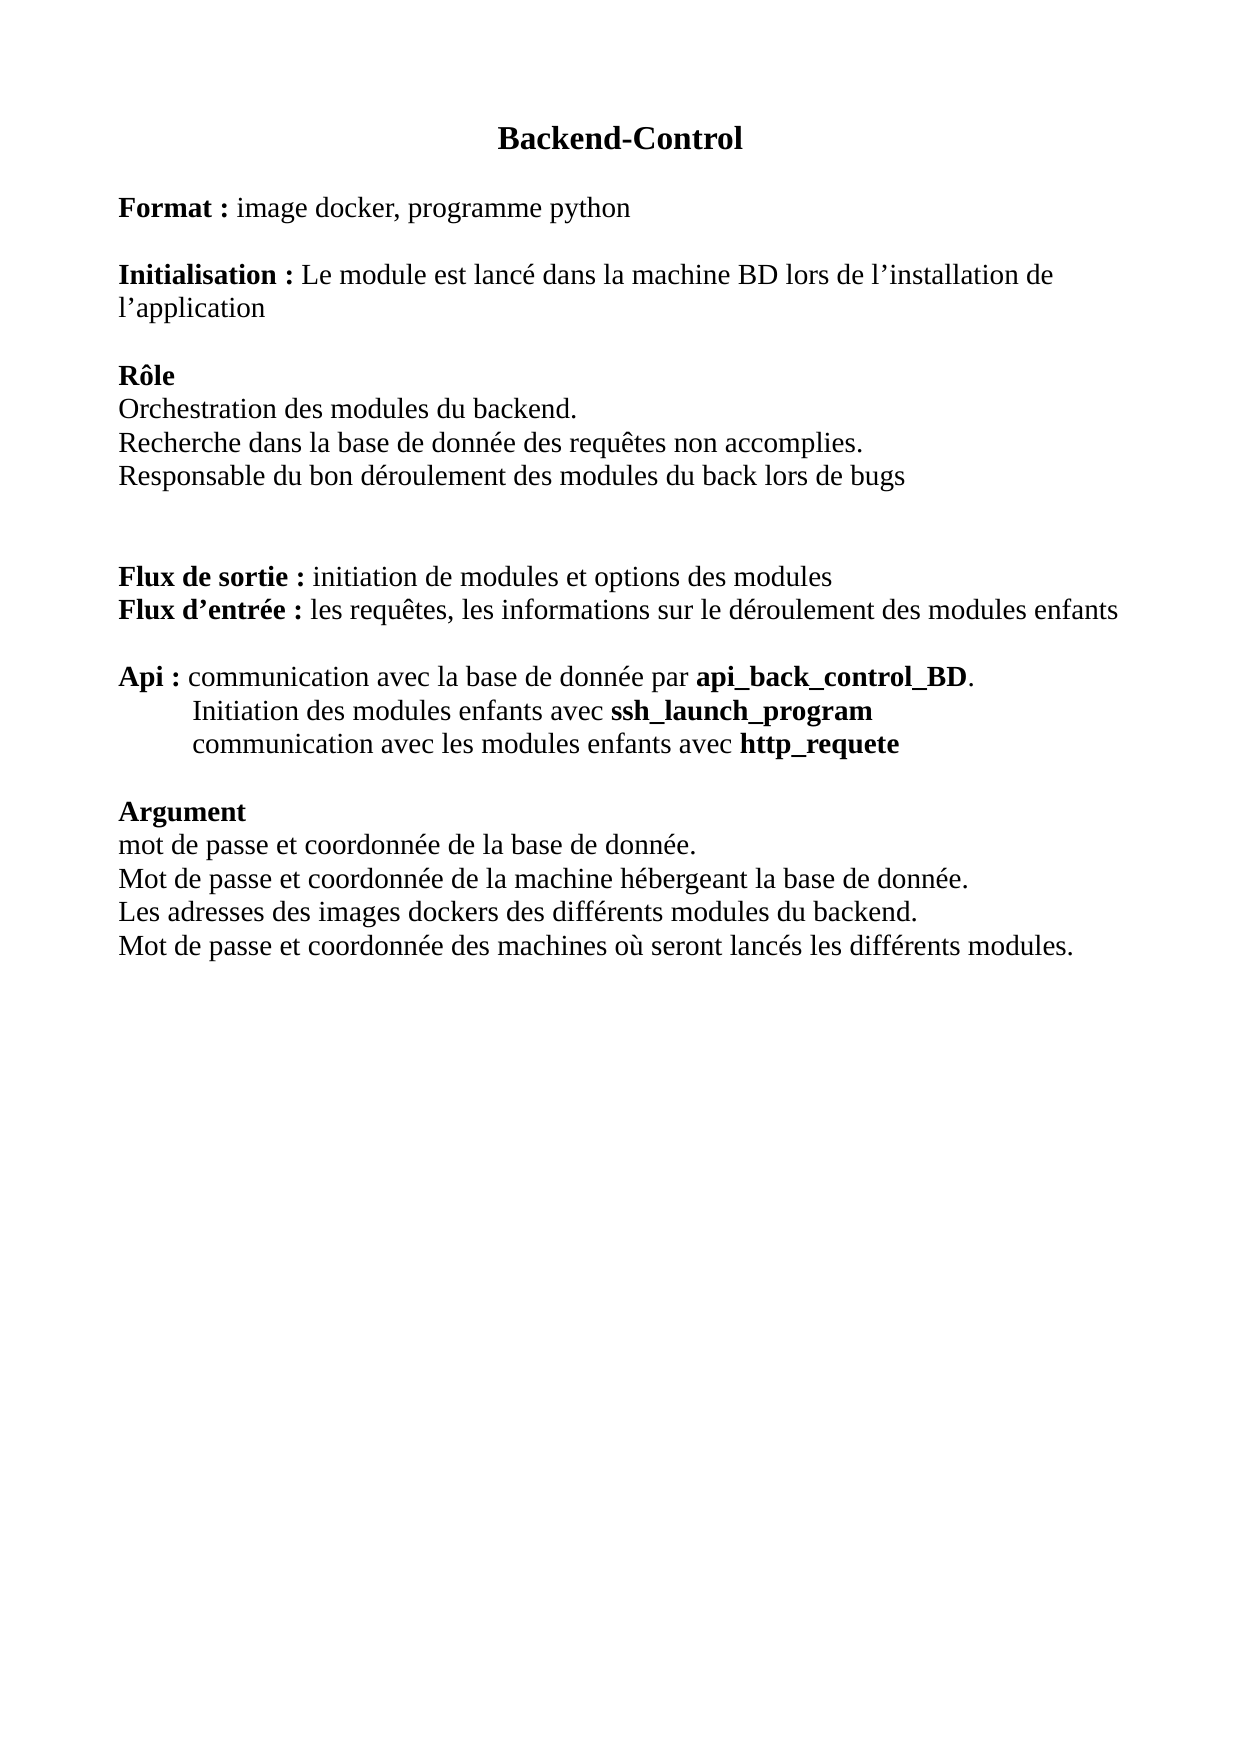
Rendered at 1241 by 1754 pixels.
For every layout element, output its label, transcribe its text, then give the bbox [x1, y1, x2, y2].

text Api : communication avec la base de donnée par api_back_control_BD. [118, 659, 1122, 693]
text mot de passe et coordonnée de la base de donnée. [118, 827, 1122, 861]
text Backend-Control [118, 118, 1122, 156]
text Format : image docker, programme python [118, 190, 1122, 223]
text Orchestration des modules du backend. [118, 391, 1122, 425]
text Les adresses des images dockers des différents modules du backend. [118, 894, 1122, 928]
text Initialisation : Le module est lancé dans la machine BD lors de l’installation de l’application [118, 257, 1122, 324]
text Mot de passe et coordonnée des machines où seront lancés les différents modules. [118, 928, 1122, 961]
text communication avec les modules enfants avec http_requete [118, 727, 1122, 760]
text Flux de sortie : initiation de modules et options des modules [118, 559, 1122, 592]
text Recherche dans la base de donnée des requêtes non accomplies. [118, 425, 1122, 458]
text Responsable du bon déroulement des modules du back lors de bugs [118, 458, 1122, 492]
text Argument [118, 794, 1122, 827]
text Mot de passe et coordonnée de la machine hébergeant la base de donnée. [118, 861, 1122, 894]
text Flux d’entrée : les requêtes, les informations sur le déroulement des modules enfants [118, 592, 1122, 626]
text Initiation des modules enfants avec ssh_launch_program [118, 693, 1122, 727]
text Rôle [118, 358, 1122, 391]
